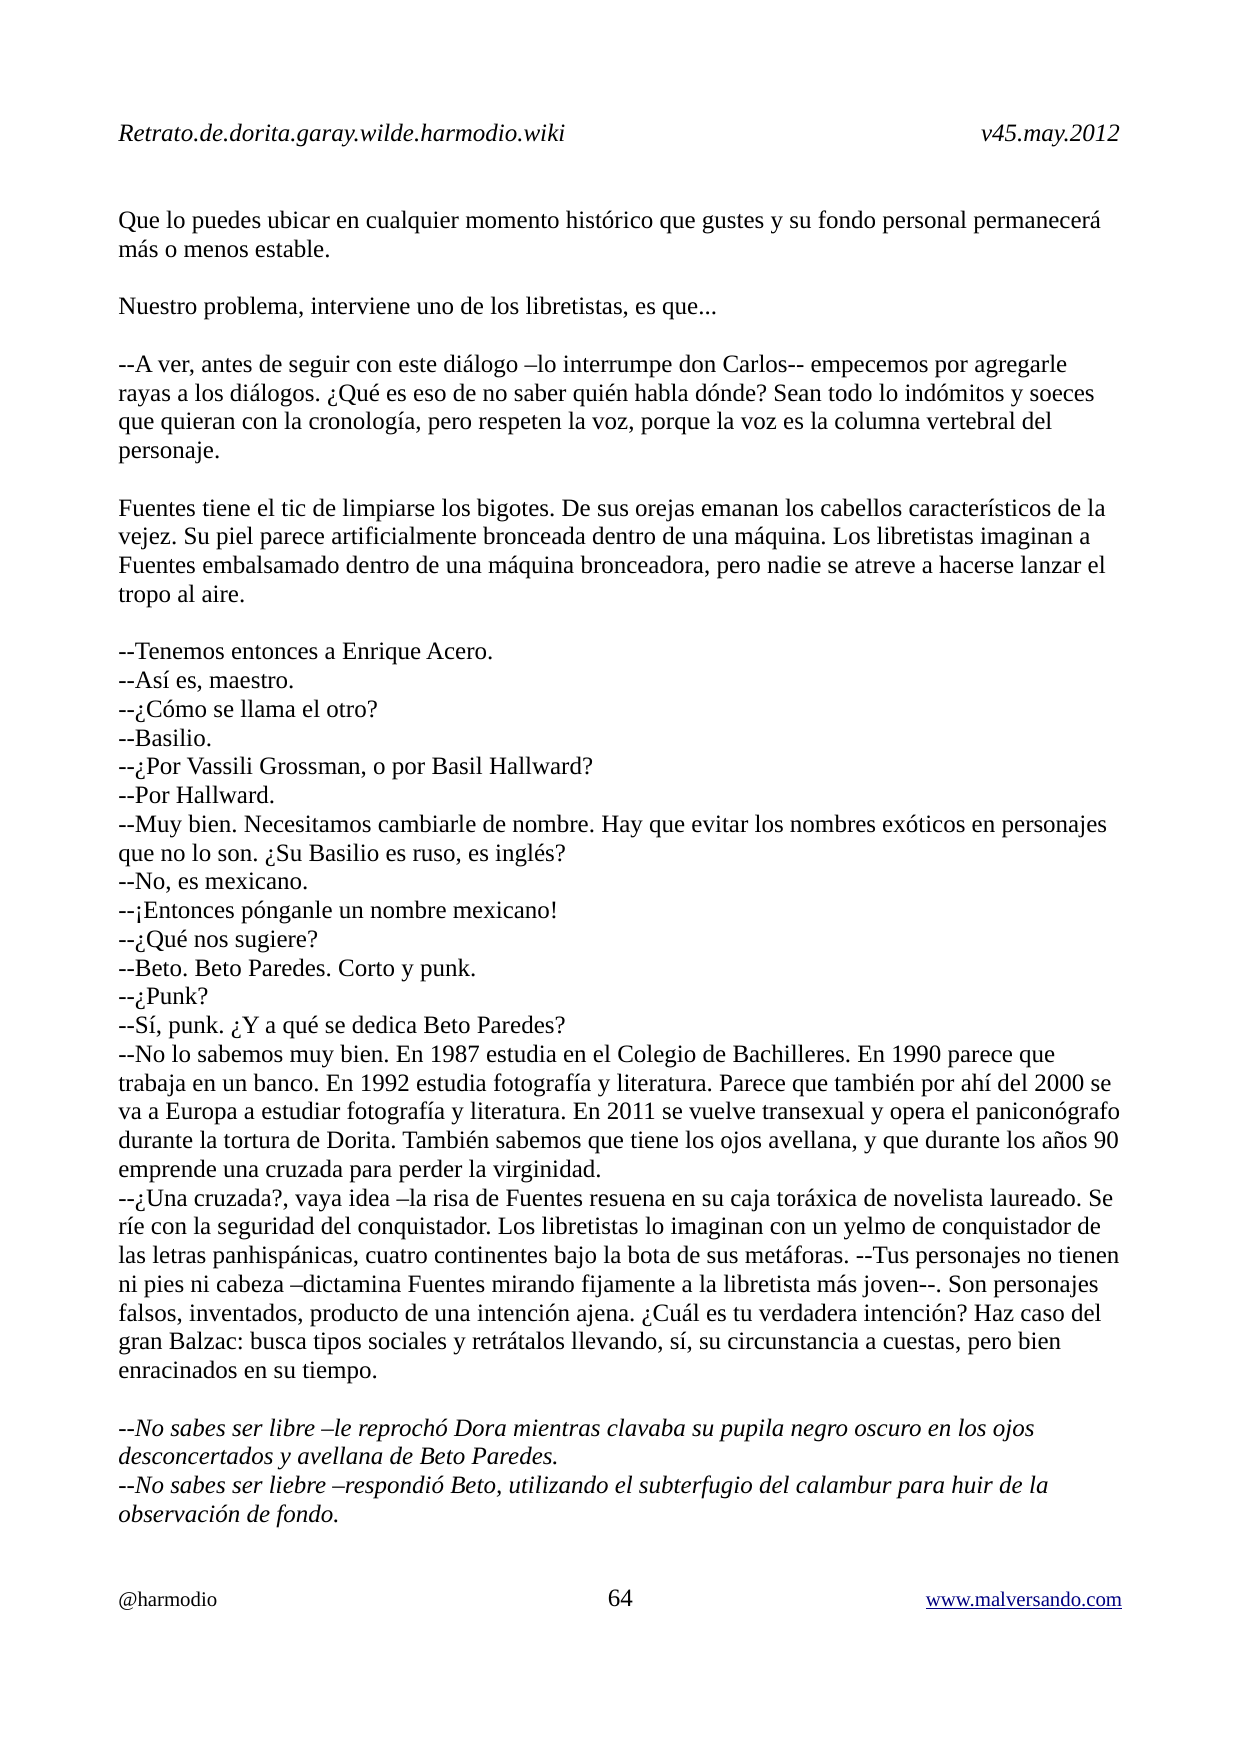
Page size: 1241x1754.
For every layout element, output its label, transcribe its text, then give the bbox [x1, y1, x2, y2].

text --Basilio. [118, 723, 1122, 751]
text --¡Entonces pónganle un nombre mexicano! [118, 895, 1122, 924]
text --¿Por Vassili Grossman, o por Basil Hallward? [118, 751, 1122, 780]
text --Muy bien. Necesitamos cambiarle de nombre. Hay que evitar los nombres exóticos en personajes que no lo son. ¿Su Basilio es ruso, es inglés? [118, 809, 1122, 866]
text --No sabes ser libre –le reprochó Dora mientras clavaba su pupila negro oscuro en los ojos desconcertados y avellana de Beto Paredes. [118, 1413, 1122, 1470]
text --No sabes ser liebre –respondió Beto, utilizando el subterfugio del calambur para huir de la observación de fondo. [118, 1470, 1122, 1528]
text Nuestro problema, interviene uno de los libretistas, es que... [118, 291, 1122, 320]
text --Beto. Beto Paredes. Corto y punk. [118, 953, 1122, 981]
text Fuentes tiene el tic de limpiarse los bigotes. De sus orejas emanan los cabellos característicos de la vejez. Su piel parece artificialmente bronceada dentro de una máquina. Los libretistas imaginan a Fuentes embalsamado dentro de una máquina bronceadora, pero nadie se atreve a hacerse lanzar el tropo al aire. [118, 493, 1122, 608]
text --¿Cómo se llama el otro? [118, 694, 1122, 723]
text --Así es, maestro. [118, 665, 1122, 694]
text --No lo sabemos muy bien. En 1987 estudia en el Colegio de Bachilleres. En 1990 parece que trabaja en un banco. En 1992 estudia fotografía y literatura. Parece que también por ahí del 2000 se va a Europa a estudiar fotografía y literatura. En 2011 se vuelve transexual y opera el paniconógrafo durante la tortura de Dorita. También sabemos que tiene los ojos avellana, y que durante los años 90 emprende una cruzada para perder la virginidad. [118, 1039, 1122, 1183]
text --Por Hallward. [118, 780, 1122, 809]
text --¿Punk? [118, 981, 1122, 1010]
text --A ver, antes de seguir con este diálogo –lo interrumpe don Carlos-- empecemos por agregarle rayas a los diálogos. ¿Qué es eso de no saber quién habla dónde? Sean todo lo indómitos y soeces que quieran con la cronología, pero respeten la voz, porque la voz es la columna vertebral del personaje. [118, 349, 1122, 464]
text --Sí, punk. ¿Y a qué se dedica Beto Paredes? [118, 1010, 1122, 1039]
text Que lo puedes ubicar en cualquier momento histórico que gustes y su fondo personal permanecerá más o menos estable. [118, 205, 1122, 263]
text --No, es mexicano. [118, 866, 1122, 895]
text --Tenemos entonces a Enrique Acero. [118, 636, 1122, 665]
text --¿Una cruzada?, vaya idea –la risa de Fuentes resuena en su caja toráxica de novelista laureado. Se ríe con la seguridad del conquistador. Los libretistas lo imaginan con un yelmo de conquistador de las letras panhispánicas, cuatro continentes bajo la bota de sus metáforas. --Tus personajes no tienen ni pies ni cabeza –dictamina Fuentes mirando fijamente a la libretista más joven--. Son personajes falsos, inventados, producto de una intención ajena. ¿Cuál es tu verdadera intención? Haz caso del gran Balzac: busca tipos sociales y retrátalos llevando, sí, su circunstancia a cuestas, pero bien enracinados en su tiempo. [118, 1183, 1122, 1384]
text --¿Qué nos sugiere? [118, 924, 1122, 953]
